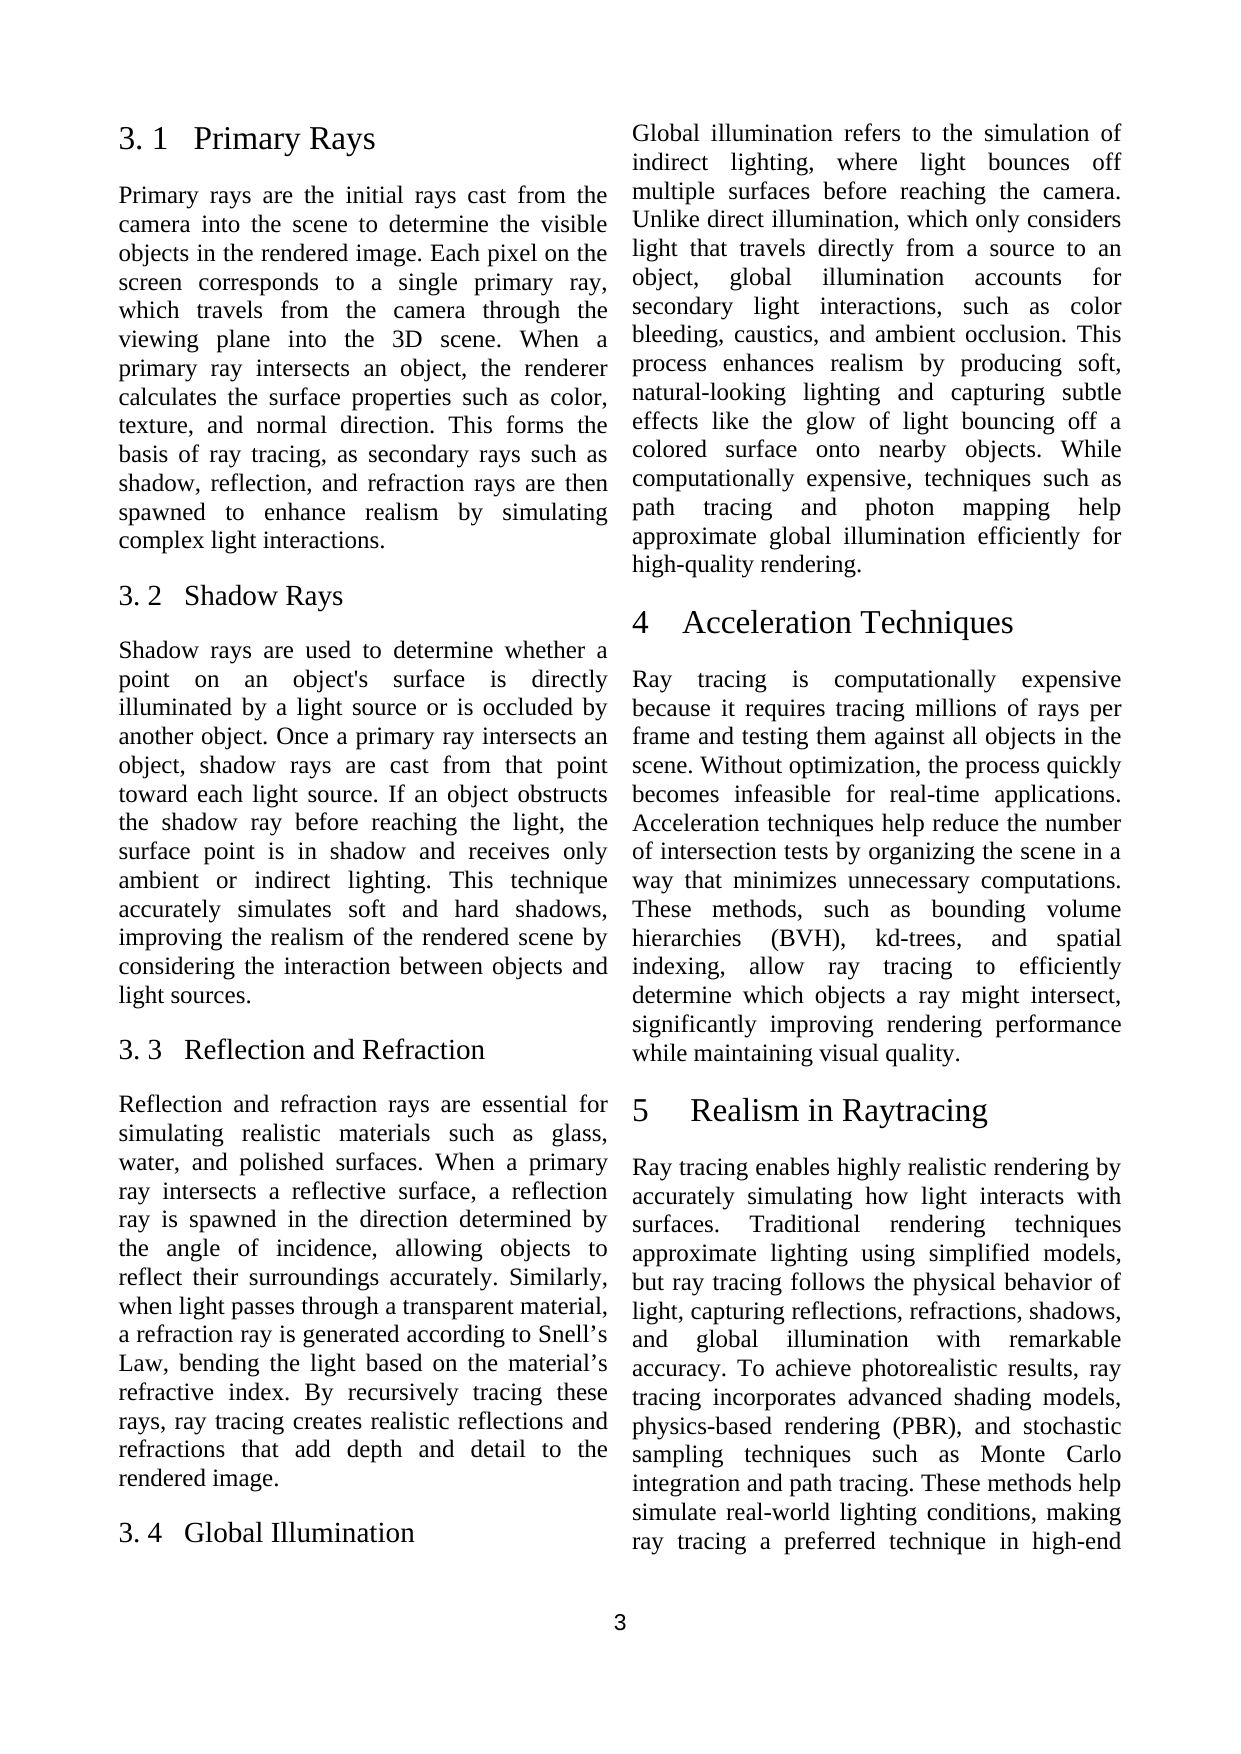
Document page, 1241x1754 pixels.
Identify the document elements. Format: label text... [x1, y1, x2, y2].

text Ray tracing is computationally expensive because it requires tracing millions of rays per frame and testing them against all objects in the scene. Without optimization, the process quickly becomes infeasible for real-time applications. Acceleration techniques help reduce the number of intersection tests by organizing the scene in a way that minimizes unnecessary computations. These methods, such as bounding volume hierarchies (BVH), kd-trees, and spatial indexing, allow ray tracing to efficiently determine which objects a ray might intersect, significantly improving rendering performance while maintaining visual quality. [632, 664, 1122, 1066]
text Primary rays are the initial rays cast from the camera into the scene to determine the visible objects in the rendered image. Each pixel on the screen corresponds to a single primary ray, which travels from the camera through the viewing plane into the 3D scene. When a primary ray intersects an object, the renderer calculates the surface properties such as color, texture, and normal direction. This forms the basis of ray tracing, as secondary rays such as shadow, reflection, and refraction rays are then spawned to enhance realism by simulating complex light interactions. [118, 180, 608, 554]
text Ray tracing enables highly realistic rendering by accurately simulating how light interacts with surfaces. Traditional rendering techniques approximate lighting using simplified models, but ray tracing follows the physical behavior of light, capturing reflections, refractions, shadows, and global illumination with remarkable accuracy. To achieve photorealistic results, ray tracing incorporates advanced shading models, physics-based rendering (PBR), and stochastic sampling techniques such as Monte Carlo integration and path tracing. These methods help simulate real-world lighting conditions, making ray tracing a preferred technique in high-end [632, 1152, 1122, 1554]
text Global illumination refers to the simulation of indirect lighting, where light bounces off multiple surfaces before reaching the camera. Unlike direct illumination, which only considers light that travels directly from a source to an object, global illumination accounts for secondary light interactions, such as color bleeding, caustics, and ambient occlusion. This process enhances realism by producing soft, natural-looking lighting and capturing subtle effects like the glow of light bouncing off a colored surface onto nearby objects. While computationally expensive, techniques such as path tracing and photon mapping help approximate global illumination efficiently for high-quality rendering. [632, 118, 1122, 578]
text Reflection and refraction rays are essential for simulating realistic materials such as glass, water, and polished surfaces. When a primary ray intersects a reflective surface, a reflection ray is spawned in the direction determined by the angle of incidence, allowing objects to reflect their surroundings accurately. Similarly, when light passes through a transparent material, a refraction ray is generated according to Snell’s Law, bending the light based on the material’s refractive index. By recursively tracing these rays, ray tracing creates realistic reflections and refractions that add depth and detail to the rendered image. [118, 1089, 608, 1492]
text 5 Realism in Raytracing [632, 1090, 1122, 1128]
text 4 Acceleration Techniques [632, 602, 1122, 640]
text Shadow rays are used to determine whether a point on an object's surface is directly illuminated by a light source or is occluded by another object. Once a primary ray intersects an object, shadow rays are cast from that point toward each light source. If an object obstructs the shadow ray before reaching the light, the surface point is in shadow and receives only ambient or indirect lighting. This technique accurately simulates soft and hard shadows, improving the realism of the rendered scene by considering the interaction between objects and light sources. [118, 635, 608, 1009]
text 3. 4 Global Illumination [118, 1516, 608, 1549]
text 3. 2 Shadow Rays [118, 578, 608, 611]
text 3. 3 Reflection and Refraction [118, 1032, 608, 1066]
text 3. 1 Primary Rays [118, 118, 608, 157]
